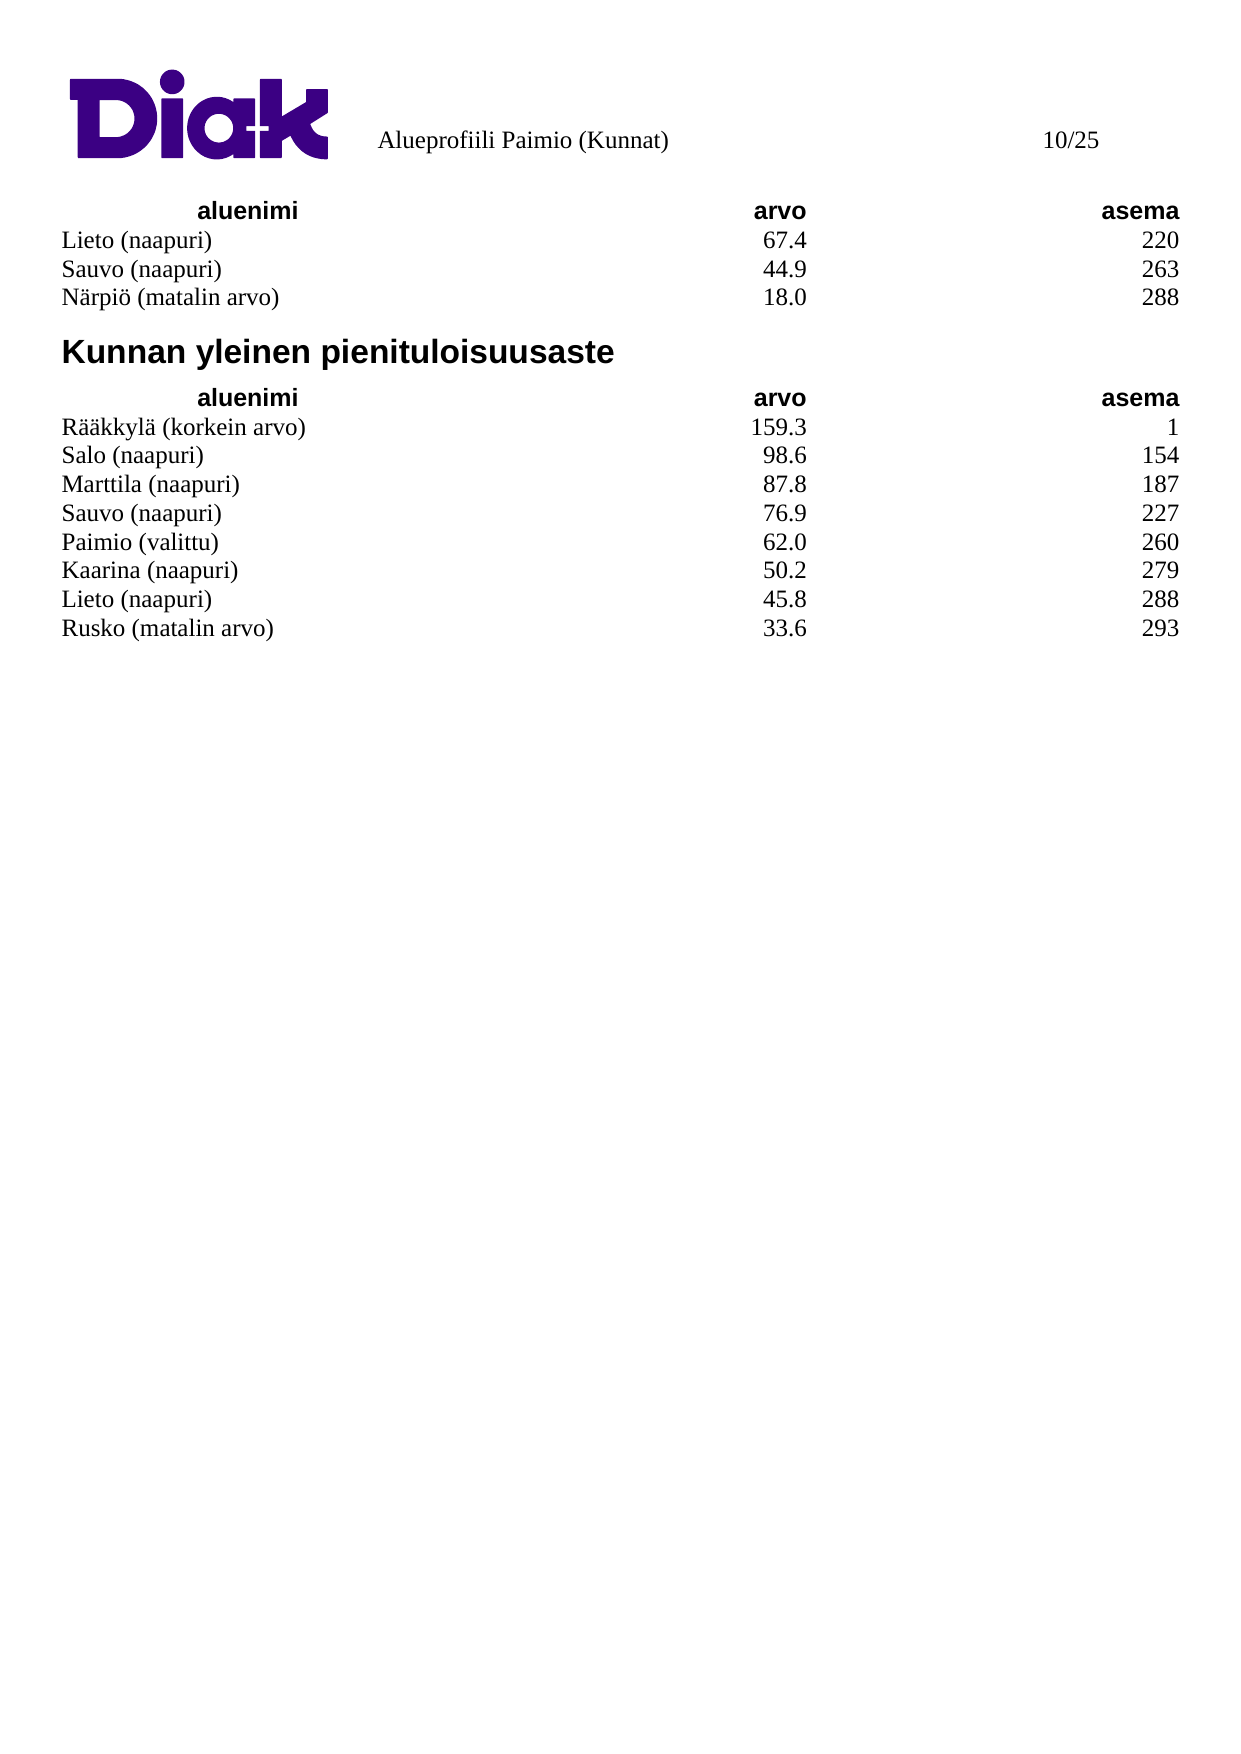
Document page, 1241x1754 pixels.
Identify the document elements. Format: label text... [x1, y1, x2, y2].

table_header aluenimi [61, 383, 434, 412]
table_cell 227 [806, 498, 1179, 527]
table_cell 62.0 [434, 527, 806, 556]
table_cell 50.2 [434, 556, 806, 584]
table_cell 76.9 [434, 498, 806, 527]
table_cell 45.8 [434, 584, 806, 613]
table_cell 44.9 [434, 254, 806, 282]
table_header arvo [434, 383, 806, 412]
table_cell 288 [806, 283, 1179, 311]
table_cell 293 [806, 613, 1179, 642]
table_cell 1 [806, 412, 1179, 441]
table_cell 288 [806, 584, 1179, 613]
table_cell 67.4 [434, 225, 806, 254]
table_header asema [806, 196, 1179, 225]
table_cell Rusko (matalin arvo) [61, 613, 434, 642]
table_cell 260 [806, 527, 1179, 556]
table_cell 187 [806, 469, 1179, 498]
table_cell Salo (naapuri) [61, 441, 434, 469]
table_cell 154 [806, 441, 1179, 469]
table_cell 263 [806, 254, 1179, 282]
table_cell 279 [806, 556, 1179, 584]
table_cell 220 [806, 225, 1179, 254]
table_header asema [806, 383, 1179, 412]
table_cell 33.6 [434, 613, 806, 642]
table_cell 159.3 [434, 412, 806, 441]
table_cell Närpiö (matalin arvo) [61, 283, 434, 311]
table_cell Marttila (naapuri) [61, 469, 434, 498]
table_cell Paimio (valittu) [61, 527, 434, 556]
table_cell Lieto (naapuri) [61, 225, 434, 254]
table_cell Rääkkylä (korkein arvo) [61, 412, 434, 441]
table_cell 18.0 [434, 283, 806, 311]
table_header arvo [434, 196, 806, 225]
subtitle Kunnan yleinen pienituloisuusaste [61, 332, 1179, 371]
table_header aluenimi [61, 196, 434, 225]
table_cell 87.8 [434, 469, 806, 498]
table_cell Kaarina (naapuri) [61, 556, 434, 584]
table_cell Lieto (naapuri) [61, 584, 434, 613]
table_cell 98.6 [434, 441, 806, 469]
table_cell Sauvo (naapuri) [61, 254, 434, 282]
table_cell Sauvo (naapuri) [61, 498, 434, 527]
